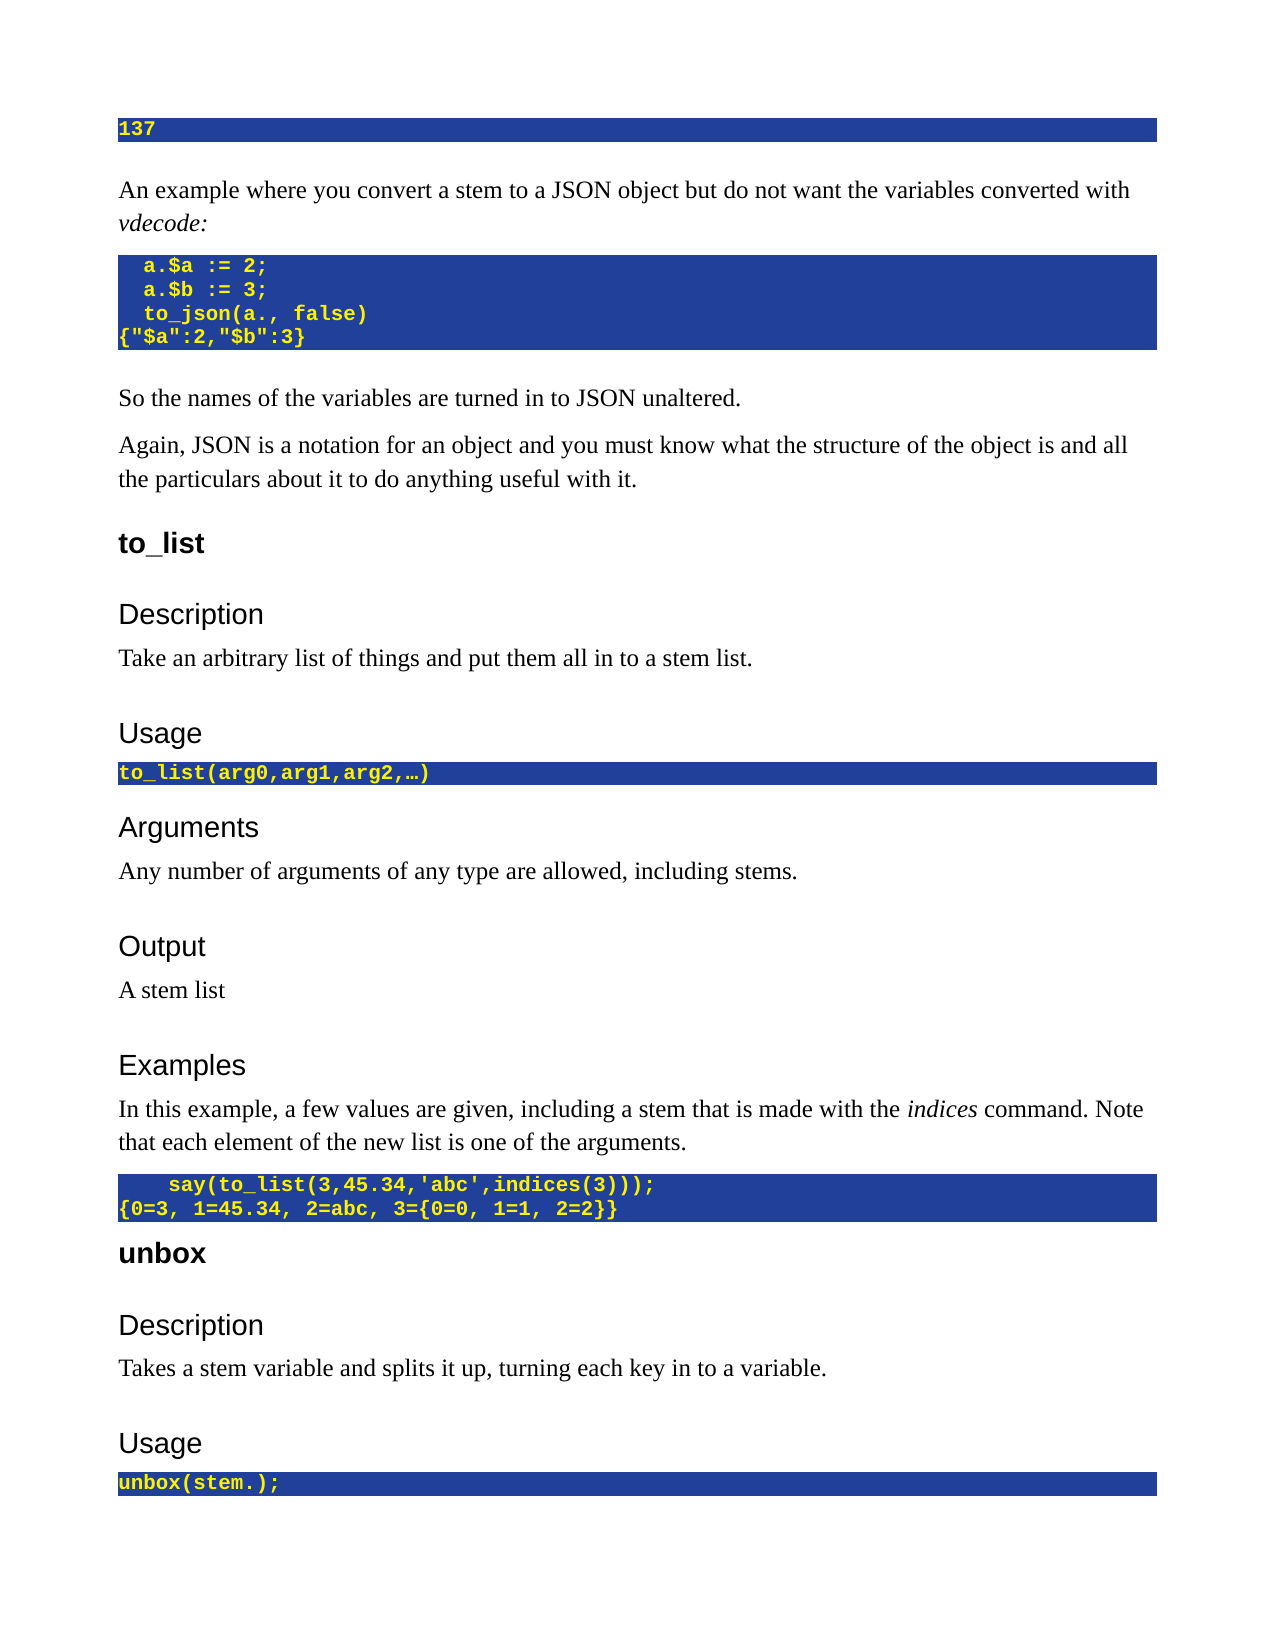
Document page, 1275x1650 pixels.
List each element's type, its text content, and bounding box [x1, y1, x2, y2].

subtitle unbox [118, 1236, 1157, 1270]
text say(to_list(3,45.34,'abc',indices(3))); [118, 1174, 1157, 1198]
subtitle Examples [118, 1048, 1157, 1081]
text to_list(arg0,arg1,arg2,…) [118, 762, 1157, 785]
text unbox(stem.); [118, 1472, 1157, 1496]
subtitle Usage [118, 1426, 1157, 1460]
subtitle Usage [118, 716, 1157, 749]
text 137 [118, 118, 1157, 142]
subtitle Output [118, 929, 1157, 963]
text Again, JSON is a notation for an object and you must know what the structure of the object is and all the particulars about it to do anything useful with it. [118, 431, 1157, 492]
text Any number of arguments of any type are allowed, including stems. [118, 856, 1157, 885]
text to_json(a., false) [118, 303, 1157, 326]
text An example where you convert a stem to a JSON object but do not want the variables converted with vdecode: [118, 142, 1157, 237]
subtitle Description [118, 597, 1157, 631]
subtitle to_list [118, 526, 1157, 559]
text a.$b := 3; [118, 279, 1157, 303]
text a.$a := 2; [118, 255, 1157, 279]
text Takes a stem variable and splits it up, turning each key in to a variable. [118, 1353, 1157, 1382]
text Take an arbitrary list of things and put them all in to a stem list. [118, 643, 1157, 672]
subtitle Description [118, 1307, 1157, 1341]
text In this example, a few values are given, including a stem that is made with the indices command. Note that each element of the new list is one of the arguments. [118, 1094, 1157, 1156]
text {"$a":2,"$b":3} [118, 326, 1157, 350]
text {0=3, 1=45.34, 2=abc, 3={0=0, 1=1, 2=2}} [118, 1198, 1157, 1222]
text So the names of the variables are turned in to JSON unaltered. [118, 350, 1157, 412]
text A stem list [118, 975, 1157, 1004]
subtitle Arguments [118, 810, 1157, 844]
